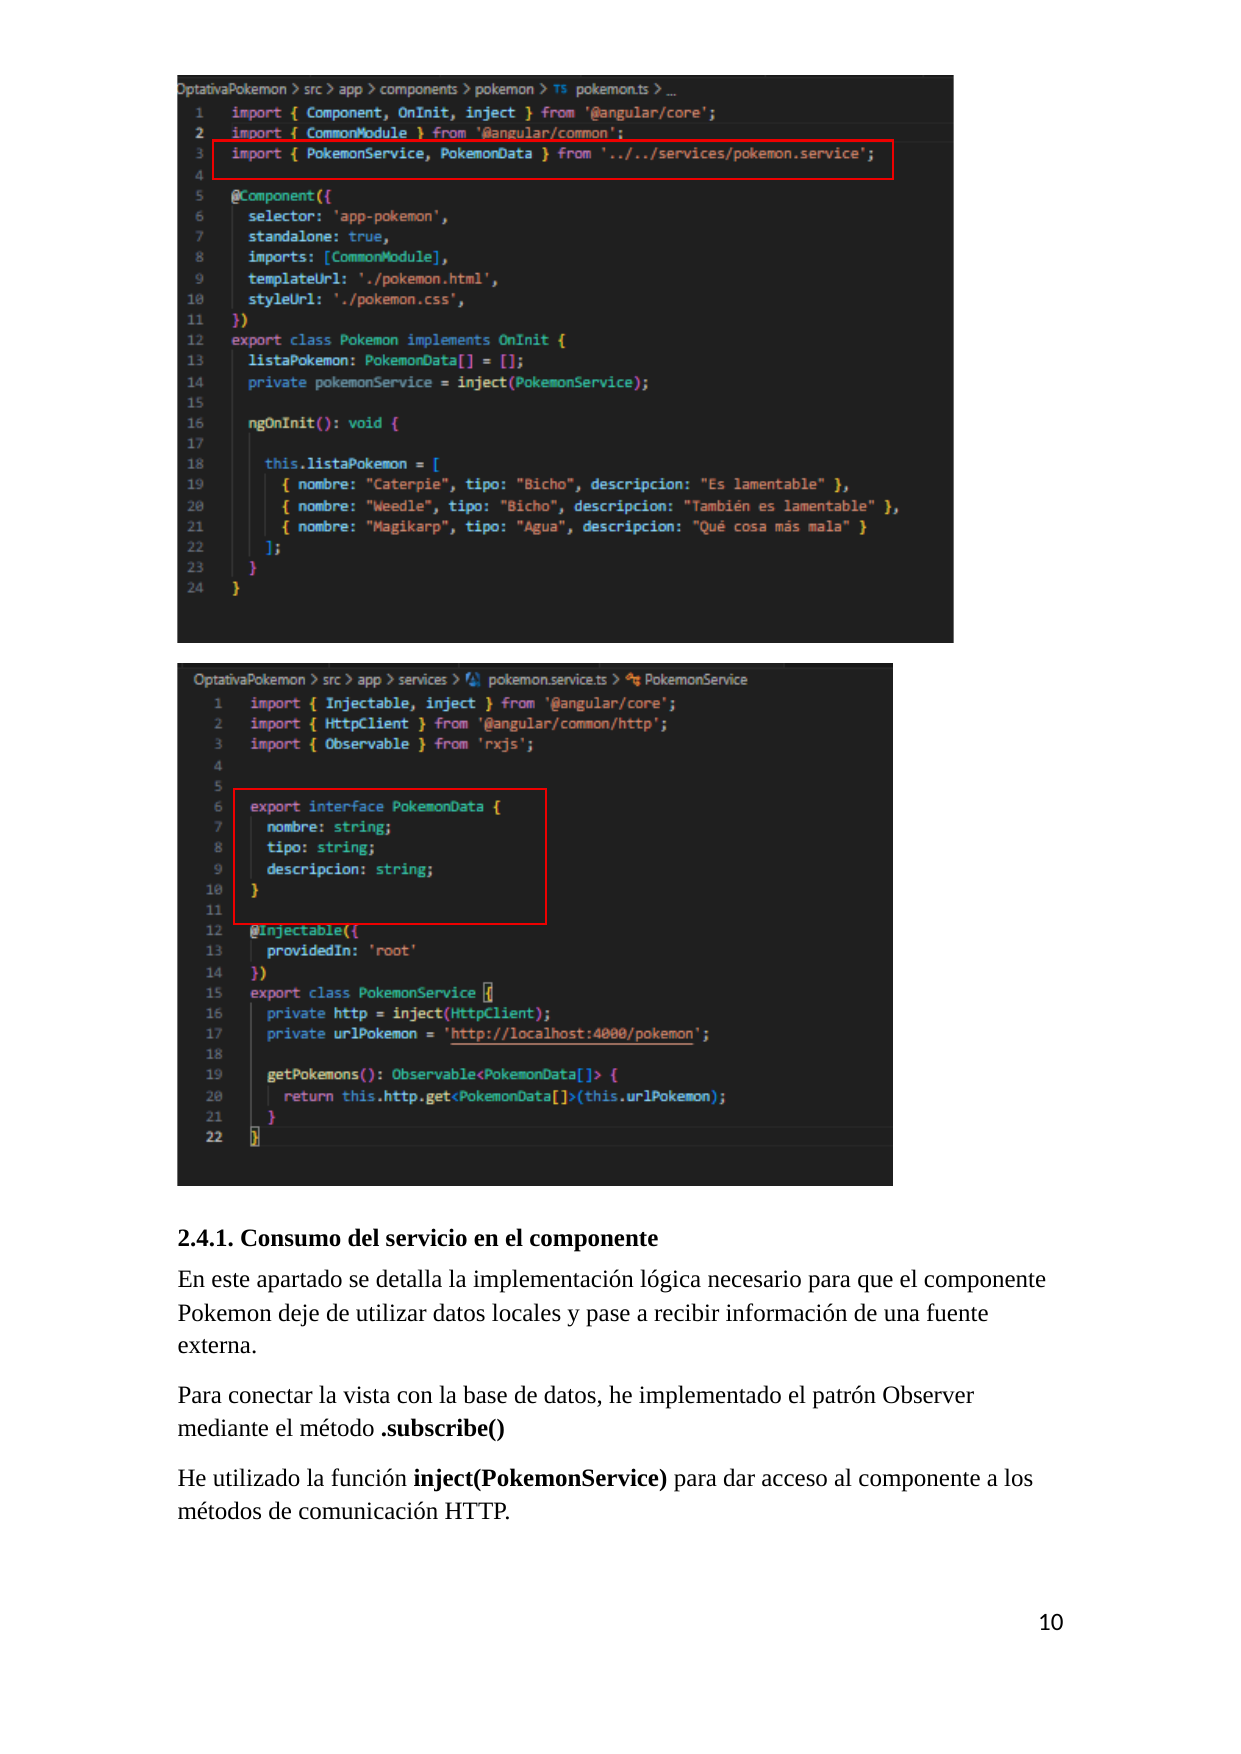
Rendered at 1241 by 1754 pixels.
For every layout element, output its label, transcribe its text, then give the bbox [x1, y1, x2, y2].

text He utilizado la función inject(PokemonService) para dar acceso al componente a los métodos de comunicación HTTP. [177, 1463, 1063, 1525]
text En este apartado se detalla la implementación lógica necesario para que el componente Pokemon deje de utilizar datos locales y pase a recibir información de una fuente externa. [177, 1264, 1063, 1359]
subtitle 2.4.1. Consumo del servicio en el componente [177, 1223, 1063, 1252]
text Para conectar la vista con la base de datos, he implementado el patrón Observer mediante el método .subscribe() [177, 1380, 1063, 1442]
